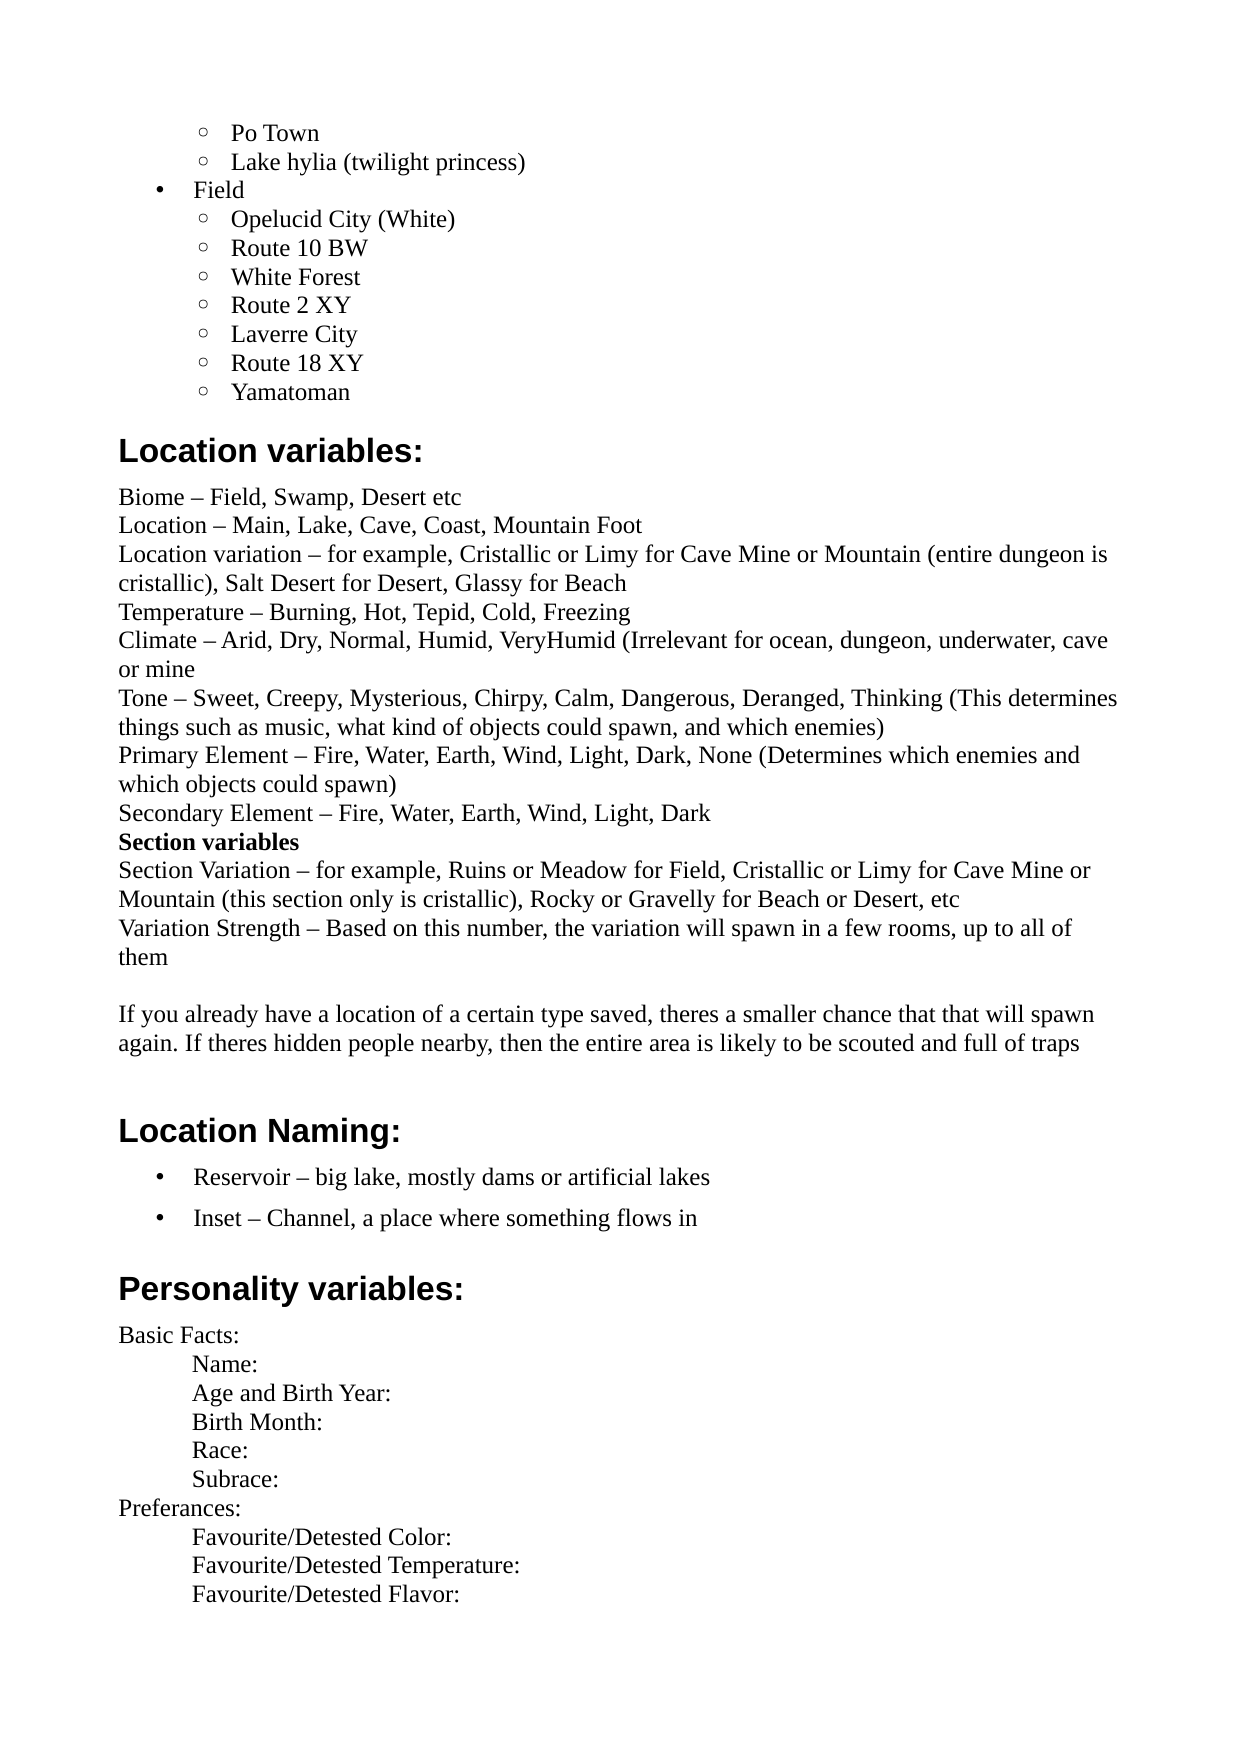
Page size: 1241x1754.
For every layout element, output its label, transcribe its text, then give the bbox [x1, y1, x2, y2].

text Favourite/Detested Color: [118, 1522, 1122, 1550]
subtitle Location Naming: [118, 1111, 1122, 1149]
text Name: [118, 1349, 1122, 1378]
text Section variables [118, 827, 1122, 856]
list Route 18 XY [193, 348, 1122, 377]
text Section Variation – for example, Ruins or Meadow for Field, Cristallic or Limy for Cave Mine or Mountain (this section only is cristallic), Rocky or Gravelly for Beach or Desert, etc [118, 856, 1122, 913]
text Climate – Arid, Dry, Normal, Humid, VeryHumid (Irrelevant for ocean, dungeon, underwater, cave or mine [118, 626, 1122, 683]
list Inset – Channel, a place where something flows in [156, 1203, 1122, 1232]
list Po Town [193, 118, 1122, 147]
text Primary Element – Fire, Water, Earth, Wind, Light, Dark, None (Determines which enemies and which objects could spawn) [118, 741, 1122, 798]
text Preferances: [118, 1493, 1122, 1522]
text Basic Facts: [118, 1320, 1122, 1349]
list Opelucid City (White) [193, 204, 1122, 233]
text Biome – Field, Swamp, Desert etc [118, 482, 1122, 511]
text Secondary Element – Fire, Water, Earth, Wind, Light, Dark [118, 798, 1122, 827]
text Tone – Sweet, Creepy, Mysterious, Chirpy, Calm, Dangerous, Deranged, Thinking (This determines things such as music, what kind of objects could spawn, and which enemies) [118, 683, 1122, 741]
list Lake hylia (twilight princess) [193, 147, 1122, 176]
list Reservoir – big lake, mostly dams or artificial lakes [156, 1162, 1122, 1190]
text Race: [118, 1435, 1122, 1464]
list Field [156, 176, 1122, 204]
text Favourite/Detested Flavor: [118, 1579, 1122, 1608]
list Laverre City [193, 319, 1122, 348]
text If you already have a location of a certain type saved, theres a smaller chance that that will spawn again. If theres hidden people nearby, then the entire area is likely to be scouted and full of traps [118, 999, 1122, 1057]
text Favourite/Detested Temperature: [118, 1550, 1122, 1579]
subtitle Personality variables: [118, 1269, 1122, 1308]
text Age and Birth Year: [118, 1378, 1122, 1407]
text Location variation – for example, Cristallic or Limy for Cave Mine or Mountain (entire dungeon is cristallic), Salt Desert for Desert, Glassy for Beach [118, 539, 1122, 597]
text Location – Main, Lake, Cave, Coast, Mountain Foot [118, 511, 1122, 539]
text Variation Strength – Based on this number, the variation will spawn in a few rooms, up to all of them [118, 913, 1122, 971]
list White Forest [193, 262, 1122, 291]
list Route 2 XY [193, 291, 1122, 319]
text Temperature – Burning, Hot, Tepid, Cold, Freezing [118, 597, 1122, 626]
subtitle Location variables: [118, 431, 1122, 469]
text Subrace: [118, 1464, 1122, 1493]
list Yamatoman [193, 377, 1122, 406]
text Birth Month: [118, 1407, 1122, 1435]
list Route 10 BW [193, 233, 1122, 262]
